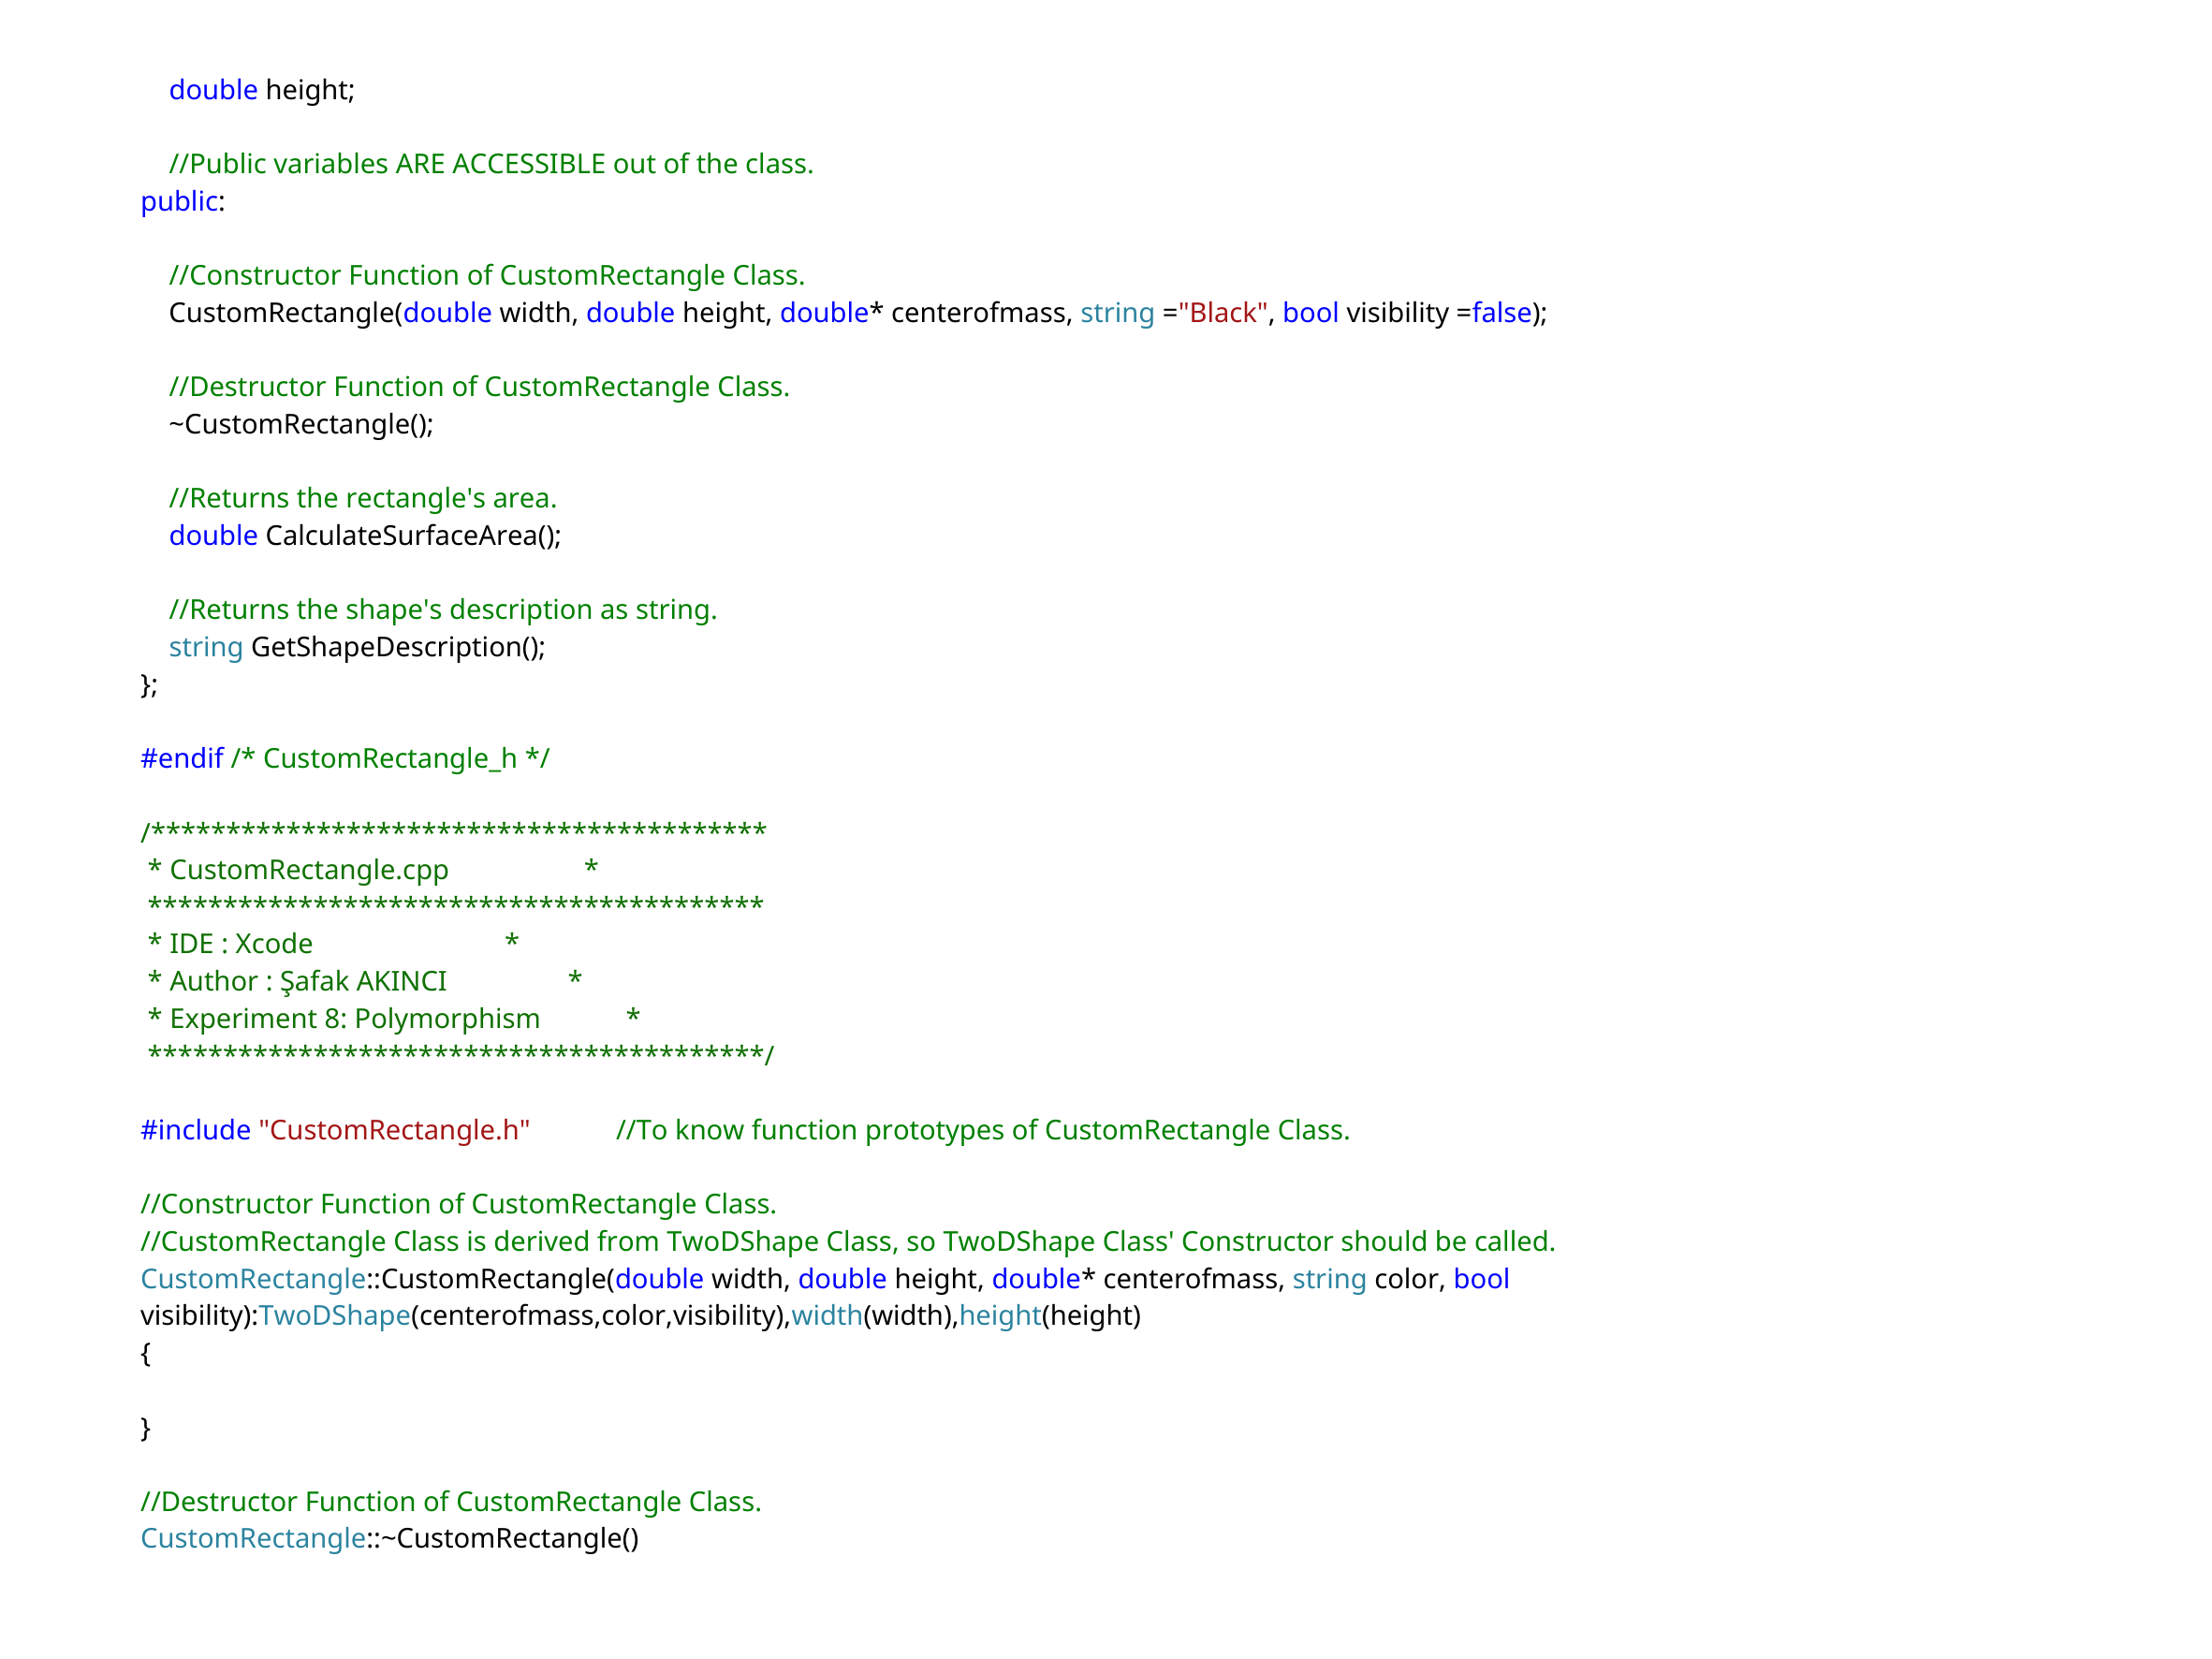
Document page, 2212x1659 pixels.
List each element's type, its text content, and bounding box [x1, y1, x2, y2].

text #include "CustomRectangle.h" //To know function prototypes of CustomRectangle Class. [140, 1110, 2071, 1148]
text //Returns the shape's description as string. [140, 591, 2071, 627]
text CustomRectangle::~CustomRectangle() [140, 1520, 2071, 1556]
text //Public variables ARE ACCESSIBLE out of the class. [140, 144, 2071, 182]
text CustomRectangle(double width, double height, double* centerofmass, string ="Black", bool visibility =false); [140, 293, 2071, 330]
text * Author : Şafak AKINCI * [140, 962, 2071, 999]
text //Returns the rectangle's area. [140, 479, 2071, 516]
text * IDE : Xcode * [140, 925, 2071, 962]
text double CalculateSurfaceArea(); [140, 516, 2071, 553]
text }; [140, 665, 2071, 702]
text double height; [140, 70, 2071, 108]
text public: [140, 182, 2071, 219]
text /***************************************** [140, 814, 2071, 850]
text ~CustomRectangle(); [140, 404, 2071, 442]
text //Constructor Function of CustomRectangle Class. [140, 256, 2071, 293]
text * Experiment 8: Polymorphism * [140, 999, 2071, 1036]
text CustomRectangle::CustomRectangle(double width, double height, double* centerofmass, string color, bool visibility):TwoDShape(centerofmass,color,visibility),width(width),height(height) [140, 1259, 2071, 1333]
text #endif /* CustomRectangle_h */ [140, 739, 2071, 776]
text *****************************************/ [140, 1036, 2071, 1074]
text //Constructor Function of CustomRectangle Class. [140, 1185, 2071, 1222]
text } [140, 1408, 2071, 1445]
text * CustomRectangle.cpp * [140, 850, 2071, 888]
text { [140, 1333, 2071, 1371]
text //Destructor Function of CustomRectangle Class. [140, 367, 2071, 404]
text //Destructor Function of CustomRectangle Class. [140, 1482, 2071, 1520]
text //CustomRectangle Class is derived from TwoDShape Class, so TwoDShape Class' Constructor should be called. [140, 1222, 2071, 1259]
text string GetShapeDescription(); [140, 627, 2071, 665]
text ***************************************** [140, 888, 2071, 925]
